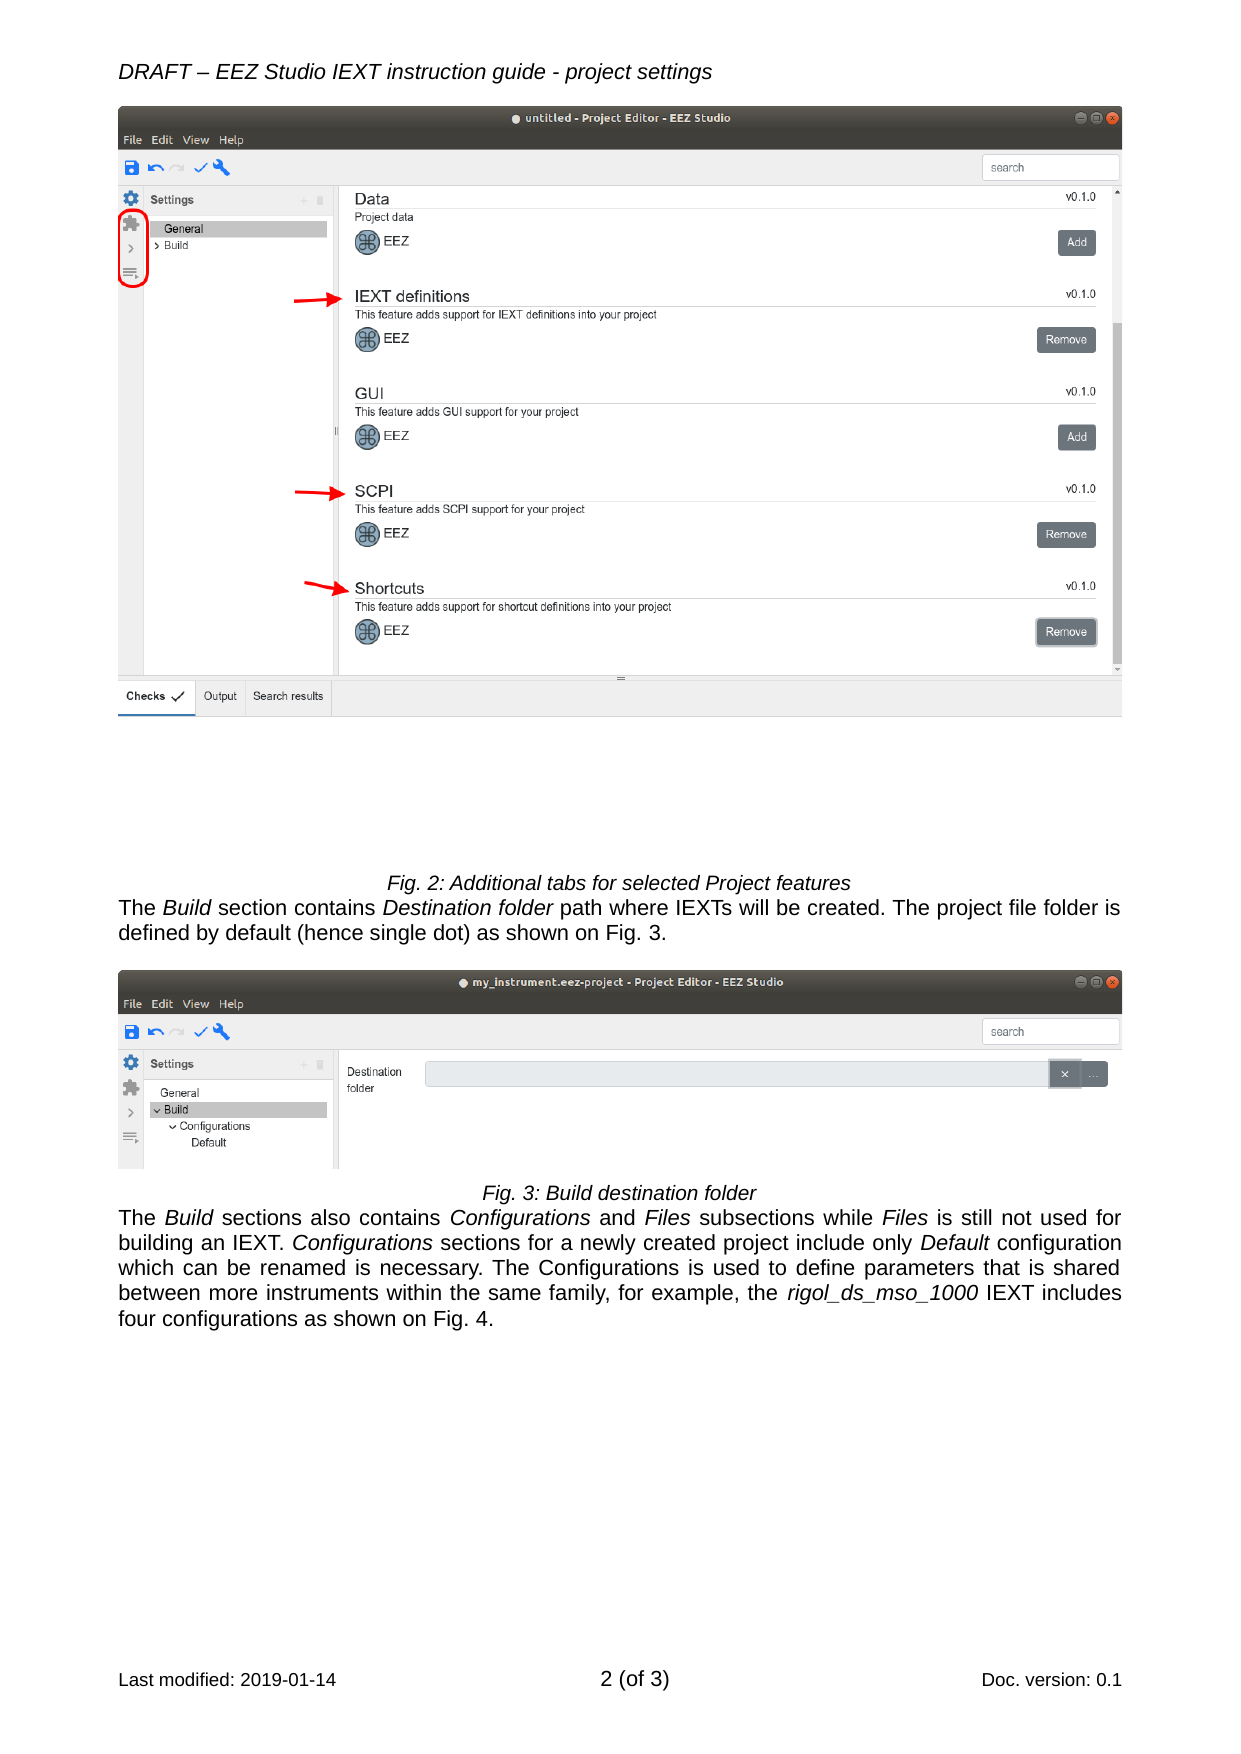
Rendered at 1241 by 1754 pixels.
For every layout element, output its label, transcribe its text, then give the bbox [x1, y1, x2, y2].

picture [118, 970, 1123, 1169]
picture [118, 106, 1123, 860]
text The Build sections also contains Configurations and Files subsections while Files is still not used for building an IEXT. Configurations sections for a newly created project include only Default configuration which can be renamed is necessary. The Configurations is used to define parameters that is shared between more instruments within the same family, for example, the rigol_ds_mso_1000 IEXT includes four configurations as shown on Fig. 4. [118, 1205, 1122, 1331]
text Fig. 3: Build destination folder [118, 1169, 1122, 1205]
text The Build section contains Destination folder path where IEXTs will be created. The project file folder is defined by default (hence single dot) as shown on Fig. 3. [118, 895, 1122, 945]
text Fig. 2: Additional tabs for selected Project features [118, 860, 1122, 895]
